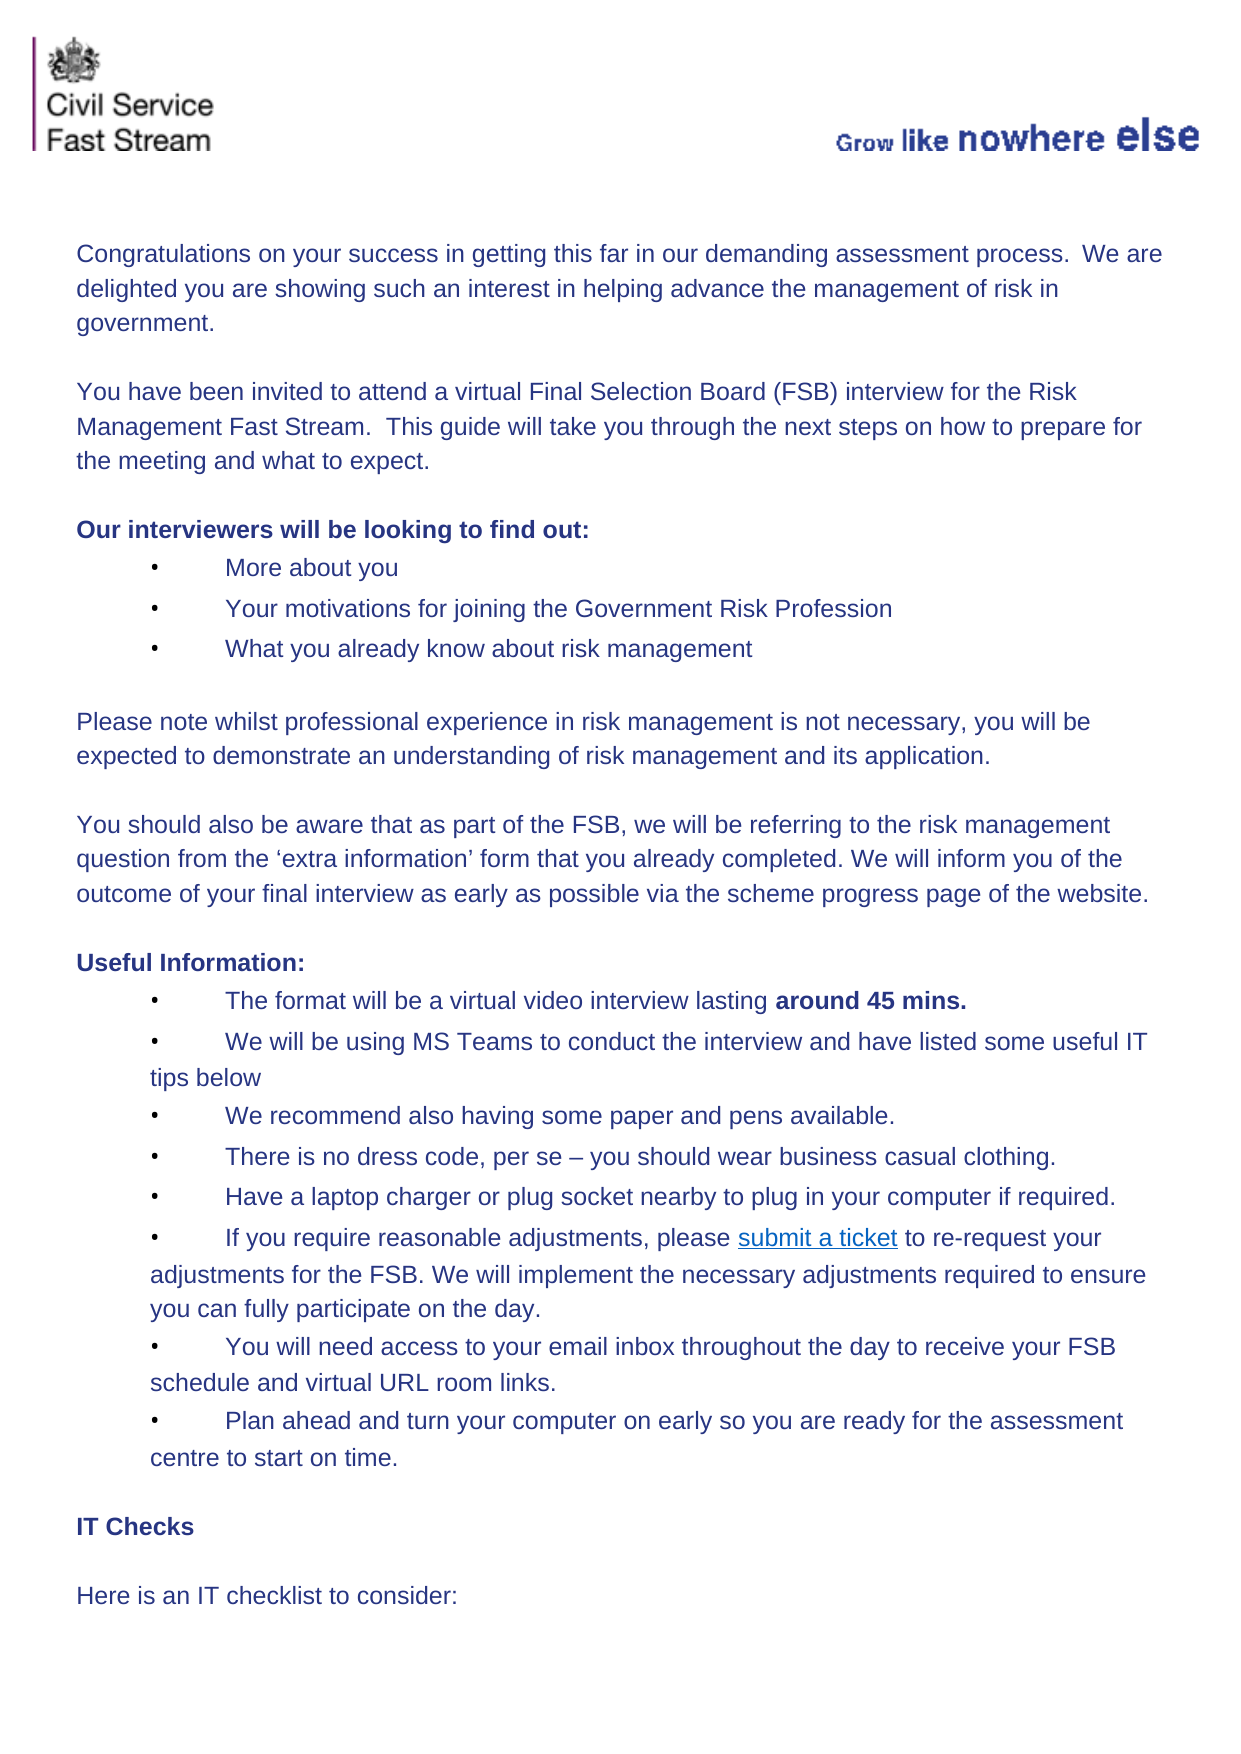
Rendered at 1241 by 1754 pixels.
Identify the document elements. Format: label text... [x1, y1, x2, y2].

text You should also be aware that as part of the FSB, we will be referring to the risk management question from the ‘extra information’ form that you already completed. We will inform you of the outcome of your final interview as early as possible via the scheme progress page of the website. [76, 810, 1184, 908]
list What you already know about risk management [150, 631, 1184, 665]
text Useful Information: [76, 948, 1184, 977]
list Have a laptop charger or plug socket nearby to plug in your computer if required. [150, 1179, 1184, 1213]
text You have been invited to attend a virtual Final Selection Board (FSB) interview for the Risk Management Fast Stream. This guide will take you through the next steps on how to prepare for the meeting and what to expect. [76, 377, 1184, 475]
text Here is an IT checklist to consider: [76, 1581, 1184, 1609]
list We recommend also having some paper and pens available. [150, 1097, 1184, 1131]
text Our interviewers will be looking to find out: [76, 515, 1184, 544]
list More about you [150, 549, 1184, 583]
list There is no dress code, per se – you should wear business casual clothing. [150, 1138, 1184, 1172]
list Plan ahead and turn your computer on early so you are ready for the assessment centre to start on time. [150, 1403, 1184, 1471]
text Congratulations on your success in getting this far in our demanding assessment process. We are delighted you are showing such an interest in helping advance the management of risk in government. [76, 239, 1184, 337]
list You will need access to your email inbox throughout the day to receive your FSB schedule and virtual URL room links. [150, 1329, 1184, 1397]
text Please note whilst professional experience in risk management is not necessary, you will be expected to demonstrate an understanding of risk management and its application. [76, 706, 1184, 770]
list We will be using MS Teams to conduct the interview and have listed some useful IT tips below [150, 1023, 1184, 1092]
list The format will be a virtual video interview lasting around 45 mins. [150, 982, 1184, 1016]
list If you require reasonable adjustments, please submit a ticket to re-request your adjustments for the FSB. We will implement the necessary adjustments required to ensure you can fully participate on the day. [150, 1220, 1184, 1323]
list Your motivations for joining the Government Risk Profession [150, 590, 1184, 624]
text IT Checks [76, 1512, 1184, 1540]
